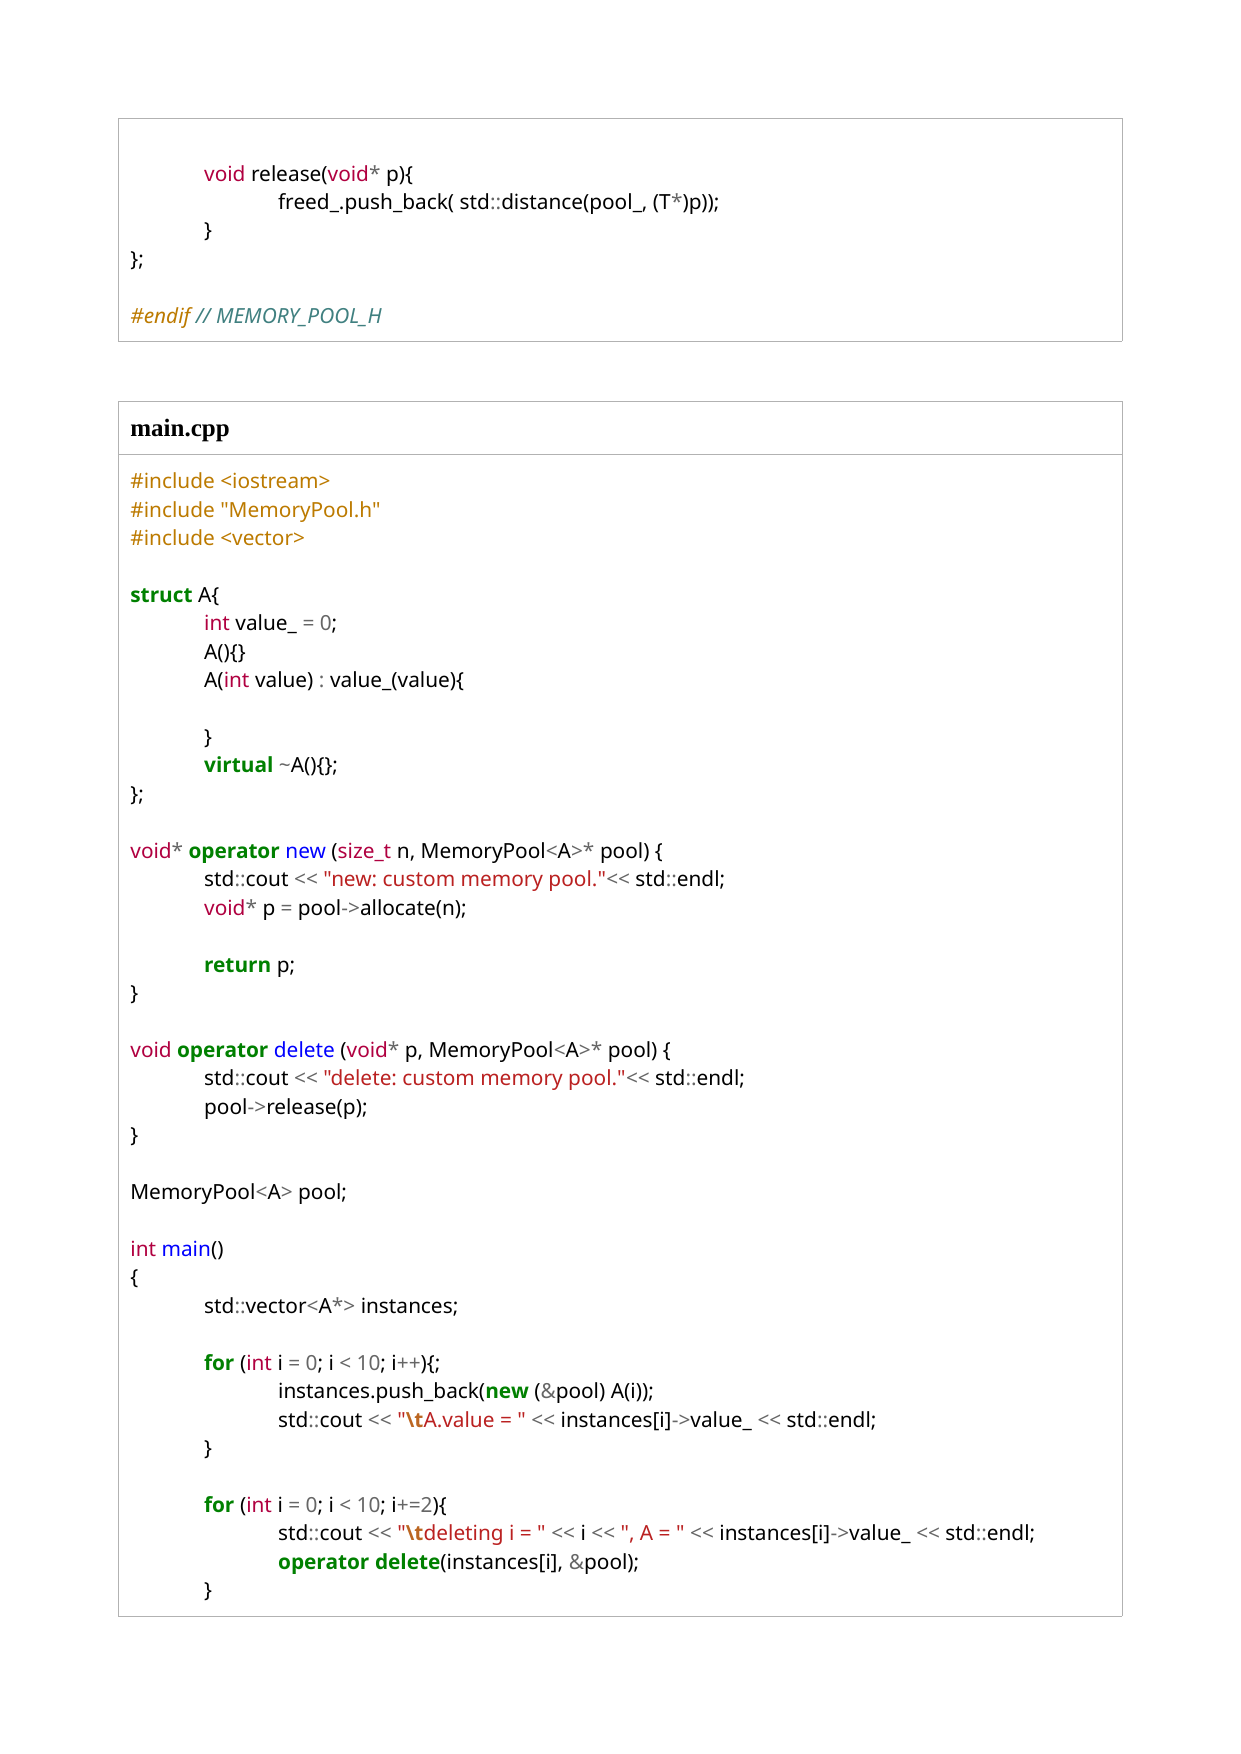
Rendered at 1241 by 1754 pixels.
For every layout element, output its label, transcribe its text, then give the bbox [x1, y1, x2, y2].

table_cell void release(void* p){ freed_.push_back( std::distance(pool_, (T*)p)); } }; #endif // MEMORY_POOL_H [119, 119, 1122, 341]
table_cell #include <iostream> #include "MemoryPool.h" #include <vector> struct A{ int value_ = 0; A(){} A(int value) : value_(value){ } virtual ~A(){}; }; void* operator new (size_t n, MemoryPool<A>* pool) { std::cout << "new: custom memory pool."<< std::endl; void* p = pool->allocate(n); return p; } void operator delete (void* p, MemoryPool<A>* pool) { std::cout << "delete: custom memory pool."<< std::endl; pool->release(p); } MemoryPool<A> pool; int main() { std::vector<A*> instances; for (int i = 0; i < 10; i++){; instances.push_back(new (&pool) A(i)); std::cout << "\tA.value = " << instances[i]->value_ << std::endl; } for (int i = 0; i < 10; i+=2){ std::cout << "\tdeleting i = " << i << ", A = " << instances[i]->value_ << std::endl; operator delete(instances[i], &pool); } [119, 455, 1122, 1616]
table_header main.cpp [119, 402, 1122, 454]
